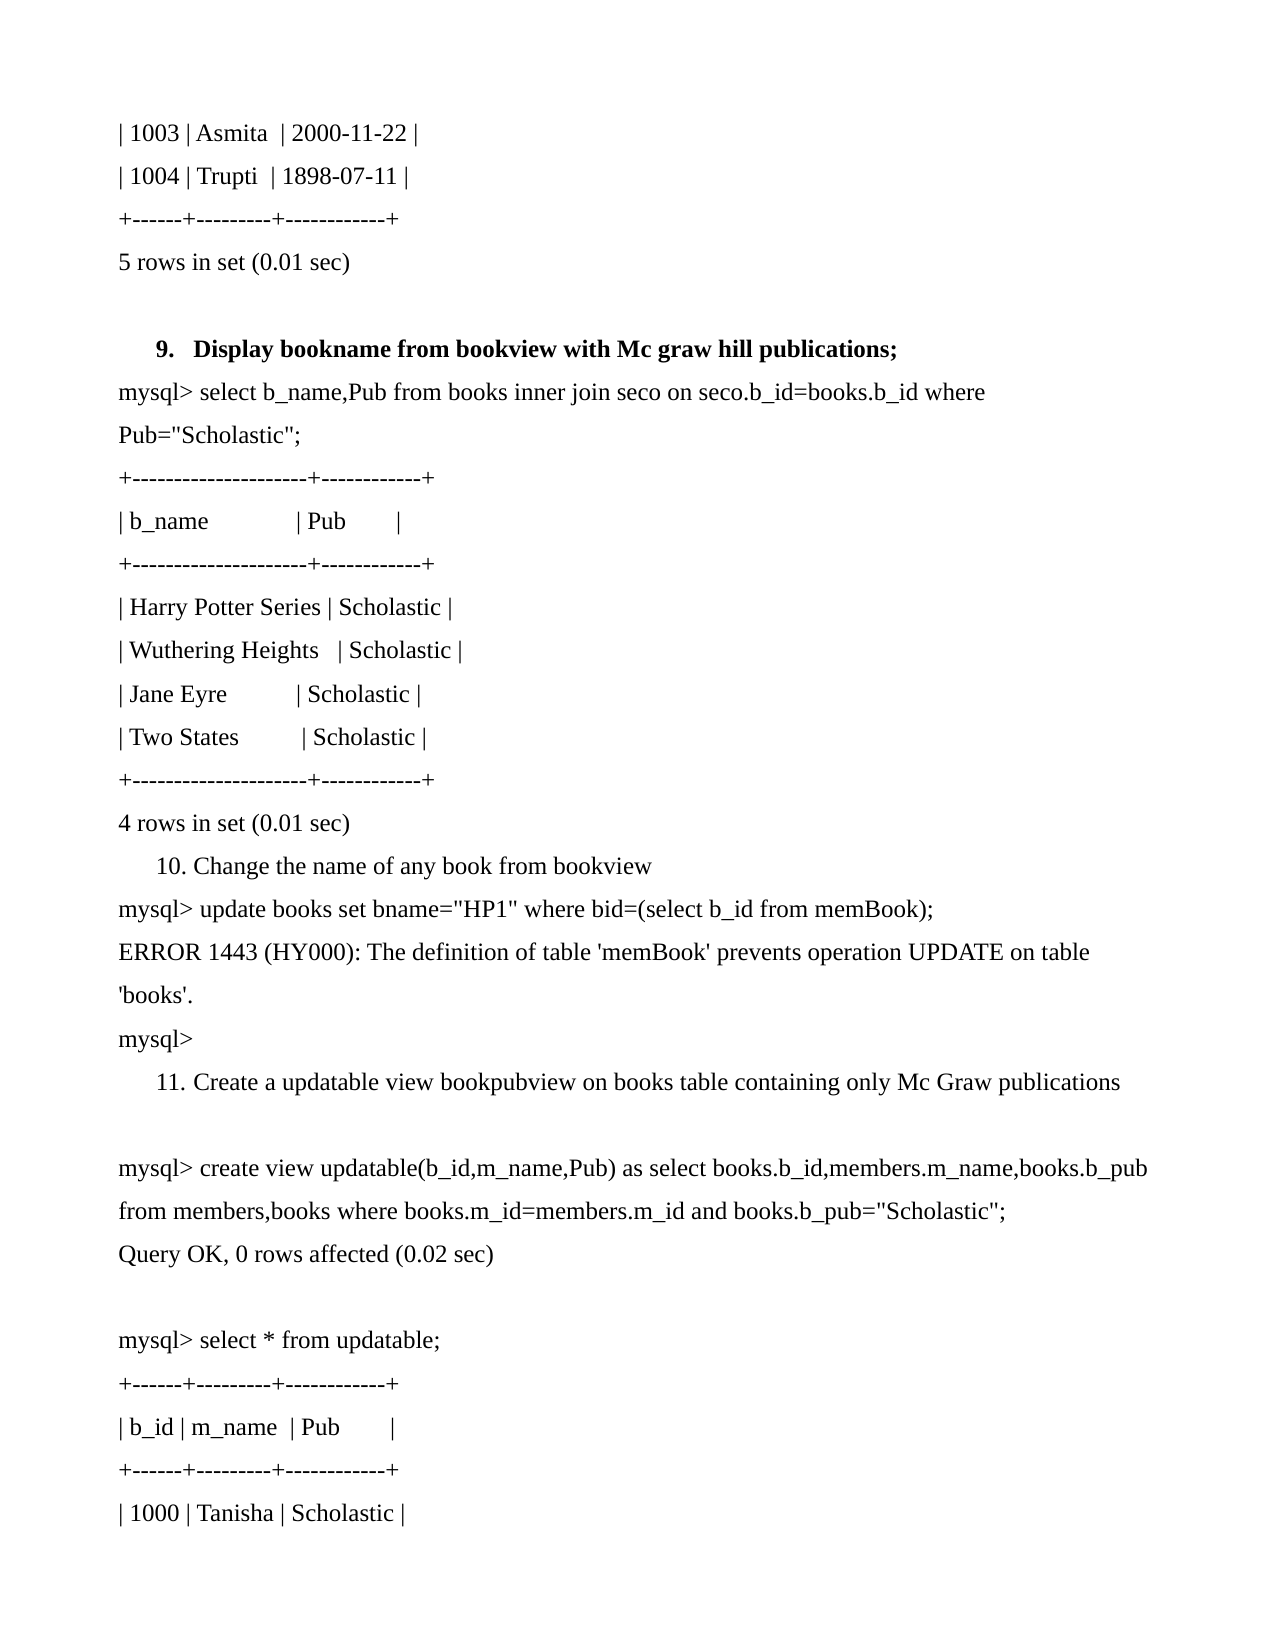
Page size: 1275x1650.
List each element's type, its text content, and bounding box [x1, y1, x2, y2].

text mysql> select b_name,Pub from books inner join seco on seco.b_id=books.b_id where Pub="Scholastic"; [118, 377, 1157, 449]
text | Wuthering Heights | Scholastic | [118, 636, 1157, 664]
list Display bookname from bookview with Mc graw hill publications; [156, 334, 1157, 362]
text | 1003 | Asmita | 2000-11-22 | [118, 118, 1157, 147]
text +------+---------+------------+ [118, 204, 1157, 233]
text +---------------------+------------+ [118, 549, 1157, 578]
text +---------------------+------------+ [118, 463, 1157, 492]
text +---------------------+------------+ [118, 765, 1157, 794]
text | Harry Potter Series | Scholastic | [118, 592, 1157, 621]
text | b_id | m_name | Pub | [118, 1412, 1157, 1441]
text +------+---------+------------+ [118, 1455, 1157, 1484]
text | 1000 | Tanisha | Scholastic | [118, 1498, 1157, 1527]
text mysql> create view updatable(b_id,m_name,Pub) as select books.b_id,members.m_name,books.b_pub from members,books where books.m_id=members.m_id and books.b_pub="Scholastic"; [118, 1153, 1157, 1225]
text 4 rows in set (0.01 sec) [118, 808, 1157, 837]
text 5 rows in set (0.01 sec) [118, 247, 1157, 276]
text | Two States | Scholastic | [118, 722, 1157, 751]
text | b_name | Pub | [118, 506, 1157, 535]
text +------+---------+------------+ [118, 1369, 1157, 1397]
text Query OK, 0 rows affected (0.02 sec) [118, 1239, 1157, 1268]
text | 1004 | Trupti | 1898-07-11 | [118, 161, 1157, 190]
text mysql> [118, 1024, 1157, 1052]
text | Jane Eyre | Scholastic | [118, 679, 1157, 707]
text mysql> update books set bname="HP1" where bid=(select b_id from memBook); [118, 894, 1157, 923]
list Change the name of any book from bookview [156, 851, 1157, 880]
text mysql> select * from updatable; [118, 1326, 1157, 1354]
list Create a updatable view bookpubview on books table containing only Mc Graw publications [156, 1067, 1157, 1096]
text ERROR 1443 (HY000): The definition of table 'memBook' prevents operation UPDATE on table 'books'. [118, 937, 1157, 1009]
